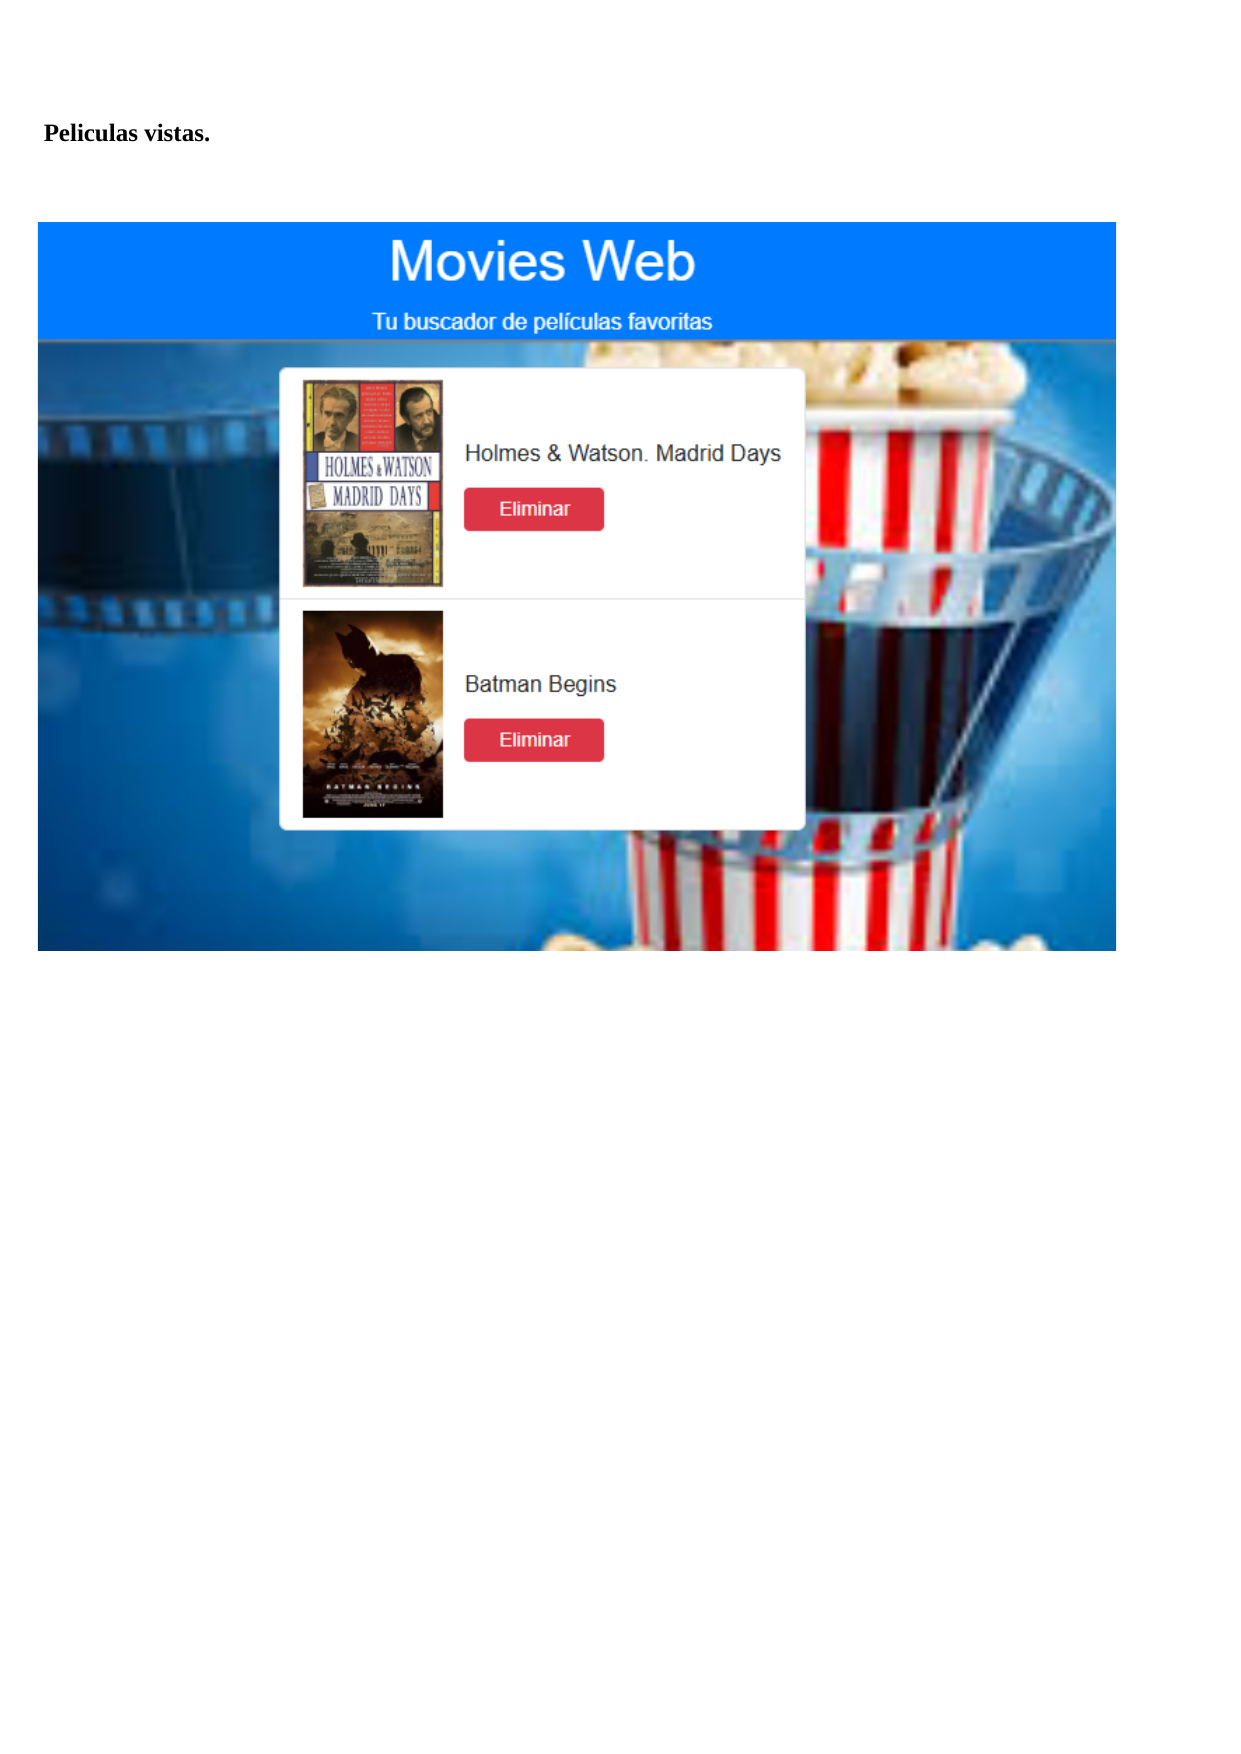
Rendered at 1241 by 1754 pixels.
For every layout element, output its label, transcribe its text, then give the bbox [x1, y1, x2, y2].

text Peliculas vistas. [43, 118, 1122, 176]
picture [37, 222, 1117, 951]
